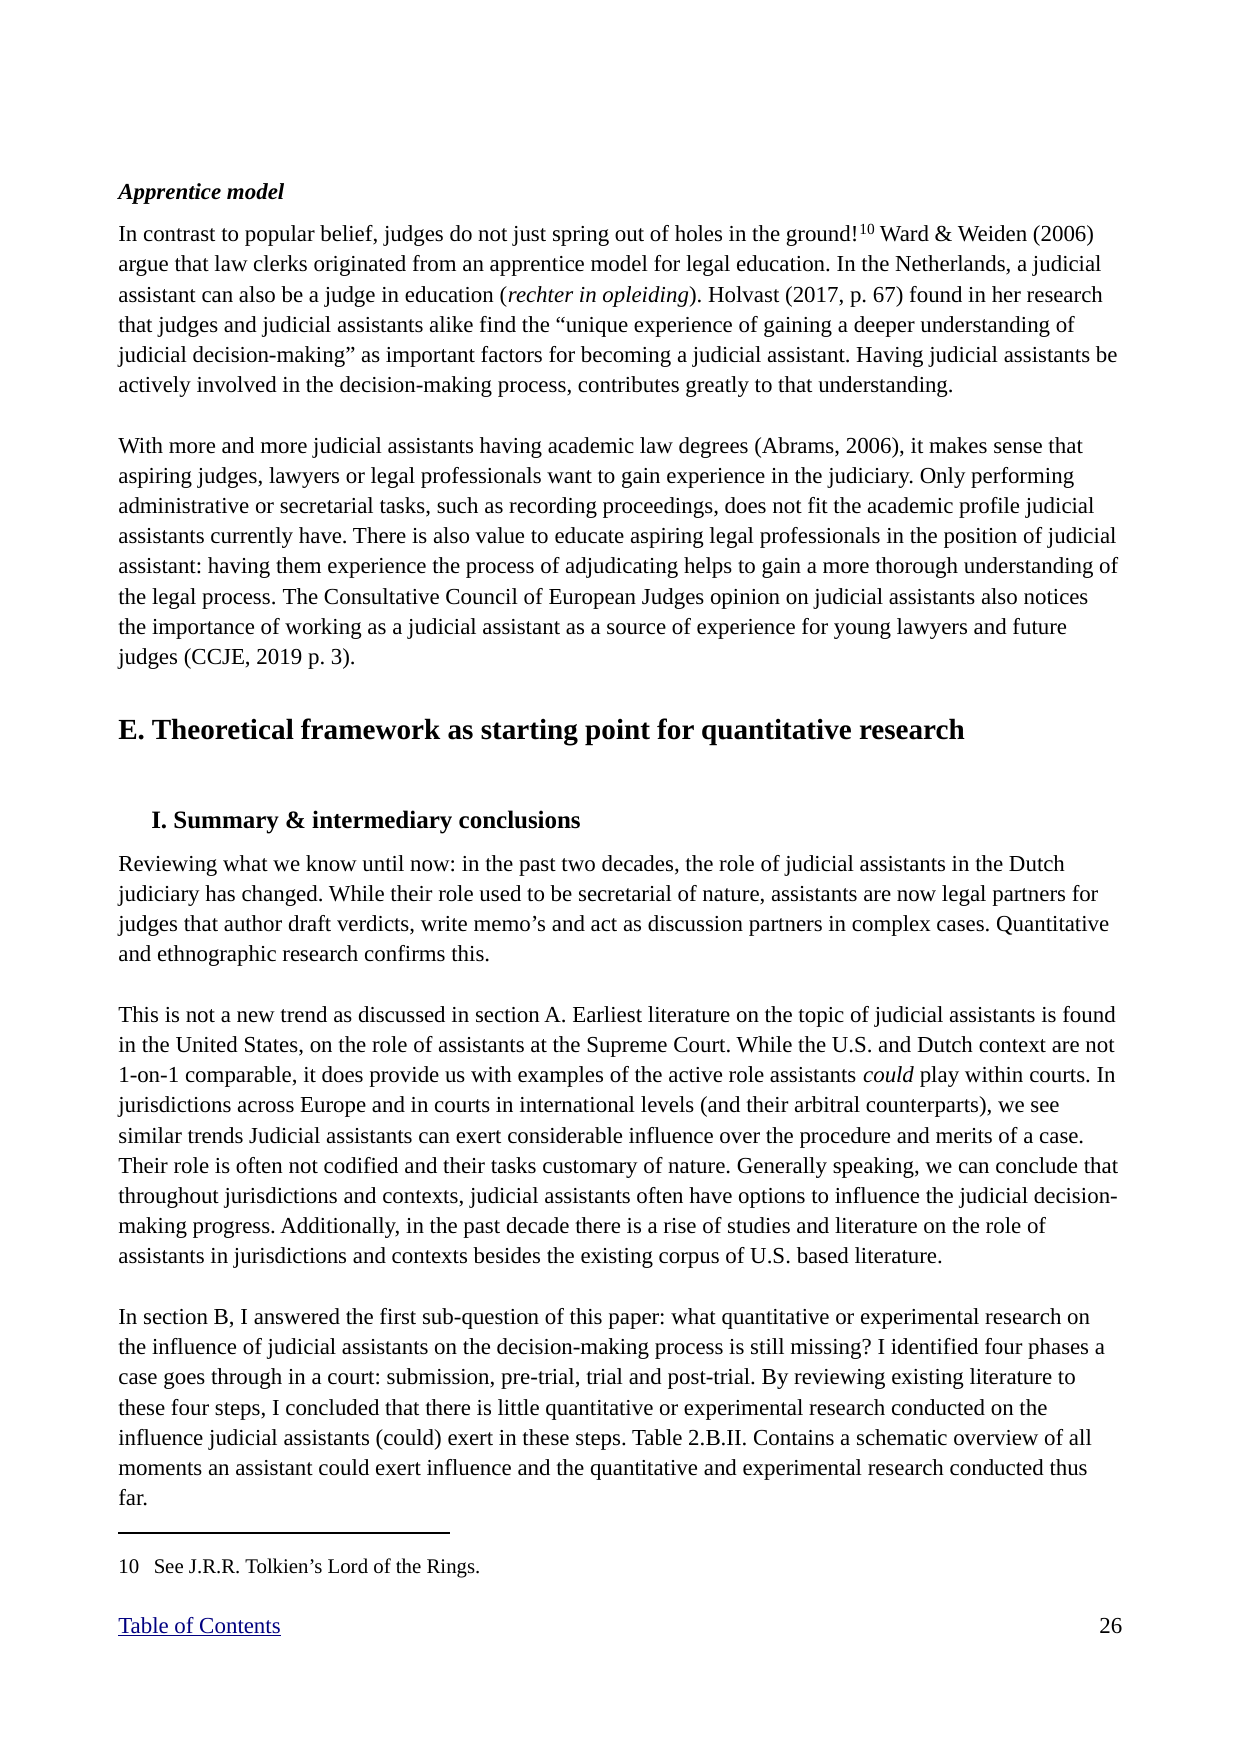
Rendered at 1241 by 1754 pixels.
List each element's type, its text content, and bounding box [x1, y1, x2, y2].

subtitle I. Summary & intermediary conclusions [151, 805, 1122, 834]
subtitle Apprentice model [118, 178, 1122, 204]
text See J.R.R. Tolkien’s Lord of the Rings. [118, 1554, 1122, 1578]
subtitle E. Theoretical framework as starting point for quantitative research [118, 712, 1122, 745]
text This is not a new trend as discussed in section A. Earliest literature on the topic of judicial assistants is found in the United States, on the role of assistants at the Supreme Court. While the U.S. and Dutch context are not 1-on-1 comparable, it does provide us with examples of the active role assistants could play within courts. In jurisdictions across Europe and in courts in international levels (and their arbitral counterparts), we see similar trends Judicial assistants can exert considerable influence over the procedure and merits of a case. Their role is often not codified and their tasks customary of nature. Generally speaking, we can conclude that throughout jurisdictions and contexts, judicial assistants often have options to influence the judicial decision-making progress. Additionally, in the past decade there is a rise of studies and literature on the role of assistants in jurisdictions and contexts besides the existing corpus of U.S. based literature. [118, 1001, 1122, 1269]
text In contrast to popular belief, judges do not just spring out of holes in the ground! Ward & Weiden (2006) argue that law clerks originated from an apprentice model for legal education. In the Netherlands, a judicial assistant can also be a judge in education (rechter in opleiding). Holvast (2017, p. 67) found in her research that judges and judicial assistants alike find the “unique experience of gaining a deeper understanding of judicial decision-making” as important factors for becoming a judicial assistant. Having judicial assistants be actively involved in the decision-making process, contributes greatly to that understanding. [118, 220, 1122, 398]
text With more and more judicial assistants having academic law degrees (Abrams, 2006), it makes sense that aspiring judges, lawyers or legal professionals want to gain experience in the judiciary. Only performing administrative or secretarial tasks, such as recording proceedings, does not fit the academic profile judicial assistants currently have. There is also value to educate aspiring legal professionals in the position of judicial assistant: having them experience the process of adjudicating helps to gain a more thorough understanding of the legal process. The Consultative Council of European Judges opinion on judicial assistants also notices the importance of working as a judicial assistant as a source of experience for young lawyers and future judges (CCJE, 2019 p. 3). [118, 432, 1122, 669]
text In section B, I answered the first sub-question of this paper: what quantitative or experimental research on the influence of judicial assistants on the decision-making process is still missing? I identified four phases a case goes through in a court: submission, pre-trial, trial and post-trial. By reviewing existing literature to these four steps, I concluded that there is little quantitative or experimental research conducted on the influence judicial assistants (could) exert in these steps. Table 2.B.II. Contains a schematic overview of all moments an assistant could exert influence and the quantitative and experimental research conducted thus far. [118, 1303, 1122, 1511]
text Reviewing what we know until now: in the past two decades, the role of judicial assistants in the Dutch judiciary has changed. While their role used to be secretarial of nature, assistants are now legal partners for judges that author draft verdicts, write memo’s and act as discussion partners in complex cases. Quantitative and ethnographic research confirms this. [118, 850, 1122, 967]
